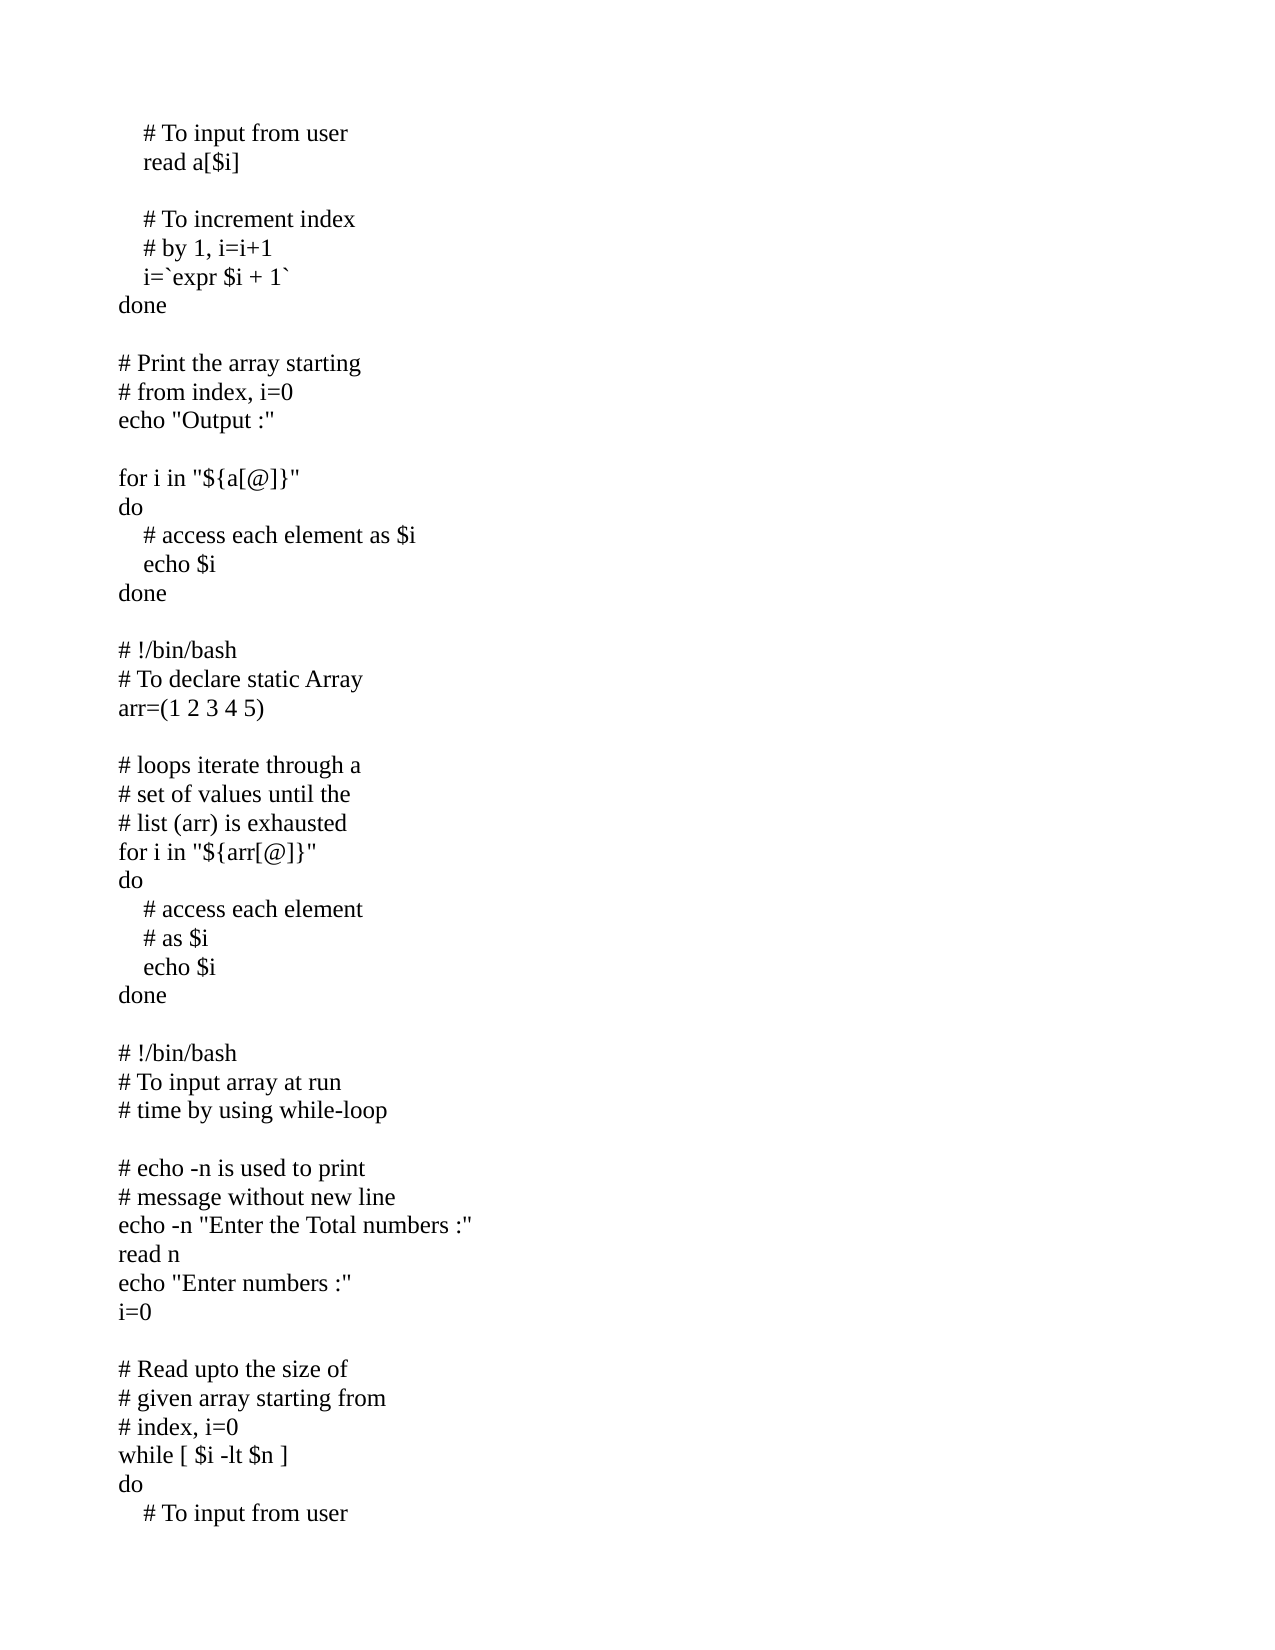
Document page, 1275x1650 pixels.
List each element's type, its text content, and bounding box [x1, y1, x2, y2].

text do [118, 866, 1157, 894]
text done [118, 981, 1157, 1009]
text done [118, 578, 1157, 607]
text # by 1, i=i+1 [118, 233, 1157, 262]
text echo $i [118, 952, 1157, 981]
text read n [118, 1239, 1157, 1268]
text # To increment index [118, 204, 1157, 233]
text # echo -n is used to print [118, 1153, 1157, 1182]
text echo $i [118, 549, 1157, 578]
text # !/bin/bash [118, 1038, 1157, 1067]
text do [118, 492, 1157, 521]
text # To declare static Array [118, 664, 1157, 693]
text # message without new line [118, 1182, 1157, 1211]
text # as $i [118, 923, 1157, 952]
text do [118, 1469, 1157, 1498]
text # !/bin/bash [118, 636, 1157, 664]
text # given array starting from [118, 1383, 1157, 1412]
text # access each element [118, 894, 1157, 923]
text # loops iterate through a [118, 751, 1157, 779]
text i=0 [118, 1297, 1157, 1326]
text i=`expr $i + 1` [118, 262, 1157, 291]
text # To input from user [118, 118, 1157, 147]
text echo -n "Enter the Total numbers :" [118, 1211, 1157, 1239]
text # time by using while-loop [118, 1096, 1157, 1124]
text # list (arr) is exhausted [118, 808, 1157, 837]
text done [118, 291, 1157, 319]
text # access each element as $i [118, 521, 1157, 549]
text for i in "${a[@]}" [118, 463, 1157, 492]
text for i in "${arr[@]}" [118, 837, 1157, 866]
text # To input array at run [118, 1067, 1157, 1096]
text # Print the array starting [118, 348, 1157, 377]
text # To input from user [118, 1498, 1157, 1527]
text echo "Enter numbers :" [118, 1268, 1157, 1297]
text echo "Output :" [118, 406, 1157, 434]
text # Read upto the size of [118, 1354, 1157, 1383]
text arr=(1 2 3 4 5) [118, 693, 1157, 722]
text # set of values until the [118, 779, 1157, 808]
text while [ $i -lt $n ] [118, 1441, 1157, 1469]
text read a[$i] [118, 147, 1157, 176]
text # index, i=0 [118, 1412, 1157, 1441]
text # from index, i=0 [118, 377, 1157, 406]
